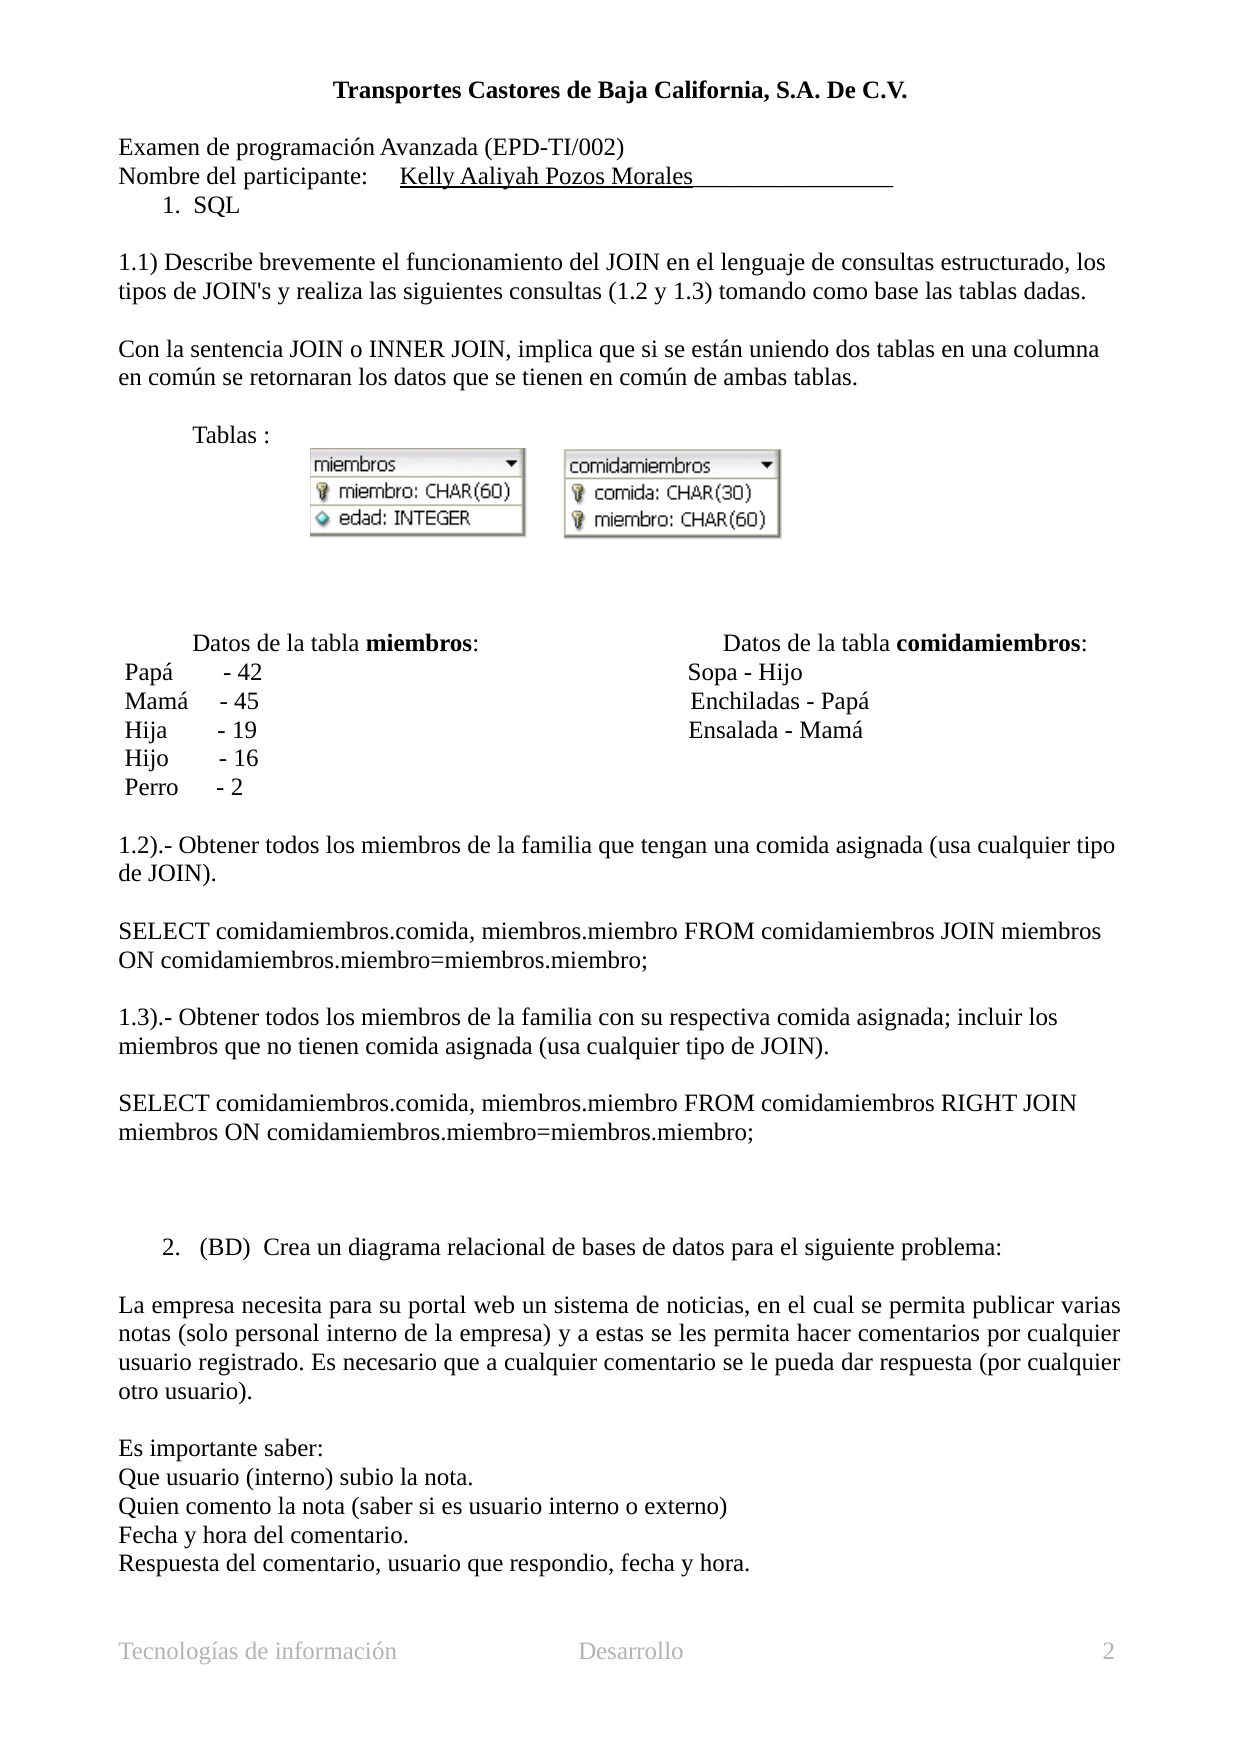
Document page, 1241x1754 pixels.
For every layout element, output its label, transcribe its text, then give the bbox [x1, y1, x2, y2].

text SELECT comidamiembros.comida, miembros.miembro FROM comidamiembros JOIN miembros ON comidamiembros.miembro=miembros.miembro; [118, 916, 1122, 973]
list SQL [156, 190, 1122, 219]
text Datos de la tabla miembros: Datos de la tabla comidamiembros: [192, 449, 1122, 657]
text Respuesta del comentario, usuario que respondio, fecha y hora. [118, 1548, 1122, 1577]
text Es importante saber: [118, 1433, 1122, 1462]
text Fecha y hora del comentario. [118, 1520, 1122, 1548]
list (BD) Crea un diagrama relacional de bases de datos para el siguiente problema: [156, 1232, 1122, 1261]
text SELECT comidamiembros.comida, miembros.miembro FROM comidamiembros RIGHT JOIN miembros ON comidamiembros.miembro=miembros.miembro; [118, 1088, 1122, 1146]
text Papá - 42 Sopa - Hijo Mamá - 45 Enchiladas - Papá Hija - 19 Ensalada - Mamá Hijo - 16 Perro - 2 1.2).- Obtener todos los miembros de la familia que tengan una comida asignada (usa cualquier tipo de JOIN). [118, 657, 1122, 887]
text Tablas : [192, 420, 1122, 449]
text La empresa necesita para su portal web un sistema de noticias, en el cual se permita publicar varias notas (solo personal interno de la empresa) y a estas se les permita hacer comentarios por cualquier usuario registrado. Es necesario que a cualquier comentario se le pueda dar respuesta (por cualquier otro usuario). [118, 1290, 1122, 1405]
text 1.3).- Obtener todos los miembros de la familia con su respectiva comida asignada; incluir los miembros que no tienen comida asignada (usa cualquier tipo de JOIN). [118, 973, 1122, 1060]
text 1.1) Describe brevemente el funcionamiento del JOIN en el lenguaje de consultas estructurado, los tipos de JOIN's y realiza las siguientes consultas (1.2 y 1.3) tomando como base las tablas dadas. [118, 247, 1122, 305]
text Con la sentencia JOIN o INNER JOIN, implica que si se están uniendo dos tablas en una columna en común se retornaran los datos que se tienen en común de ambas tablas. [118, 334, 1122, 391]
text Que usuario (interno) subio la nota. [118, 1462, 1122, 1491]
text Quien comento la nota (saber si es usuario interno o externo) [118, 1491, 1122, 1520]
